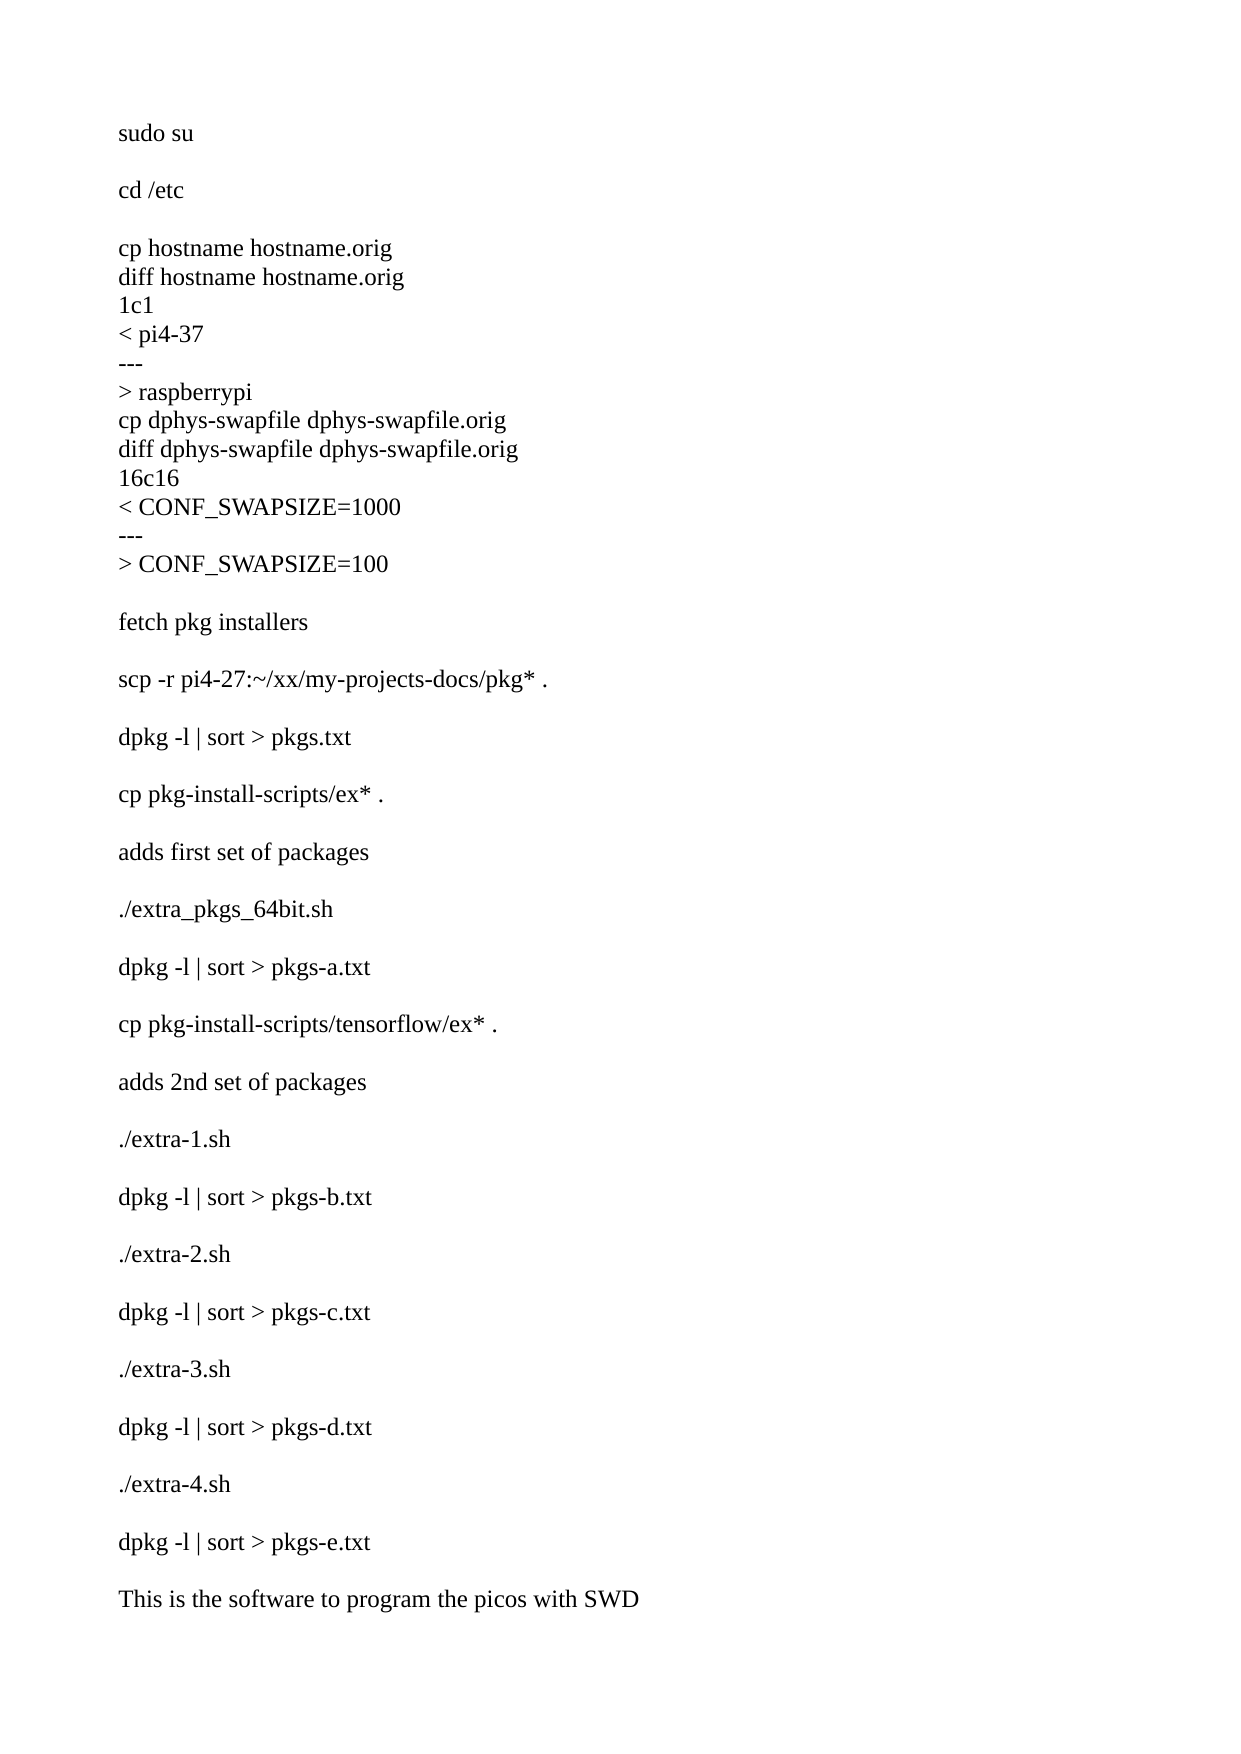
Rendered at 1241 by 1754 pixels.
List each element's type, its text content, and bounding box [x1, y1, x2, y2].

text --- [118, 521, 1122, 549]
text dpkg -l | sort > pkgs-b.txt [118, 1182, 1122, 1211]
text 16c16 [118, 463, 1122, 492]
text cp pkg-install-scripts/ex* . [118, 779, 1122, 808]
text ./extra_pkgs_64bit.sh [118, 894, 1122, 923]
text < pi4-37 [118, 319, 1122, 348]
text diff dphys-swapfile dphys-swapfile.orig [118, 434, 1122, 463]
text fetch pkg installers [118, 607, 1122, 636]
text cp dphys-swapfile dphys-swapfile.orig [118, 406, 1122, 434]
text > raspberrypi [118, 377, 1122, 406]
text scp -r pi4-27:~/xx/my-projects-docs/pkg* . [118, 664, 1122, 693]
text diff hostname hostname.orig [118, 262, 1122, 291]
text ./extra-2.sh [118, 1239, 1122, 1268]
text ./extra-1.sh [118, 1124, 1122, 1153]
text dpkg -l | sort > pkgs-c.txt [118, 1297, 1122, 1326]
text --- [118, 348, 1122, 377]
text adds first set of packages [118, 837, 1122, 866]
text cp hostname hostname.orig [118, 233, 1122, 262]
text cd /etc [118, 176, 1122, 204]
text < CONF_SWAPSIZE=1000 [118, 492, 1122, 521]
text cp pkg-install-scripts/tensorflow/ex* . [118, 1009, 1122, 1038]
text ./extra-4.sh [118, 1469, 1122, 1498]
text ./extra-3.sh [118, 1354, 1122, 1383]
text > CONF_SWAPSIZE=100 [118, 549, 1122, 578]
text dpkg -l | sort > pkgs-d.txt [118, 1412, 1122, 1441]
text This is the software to program the picos with SWD [118, 1584, 1122, 1613]
text dpkg -l | sort > pkgs.txt [118, 722, 1122, 751]
text sudo su [118, 118, 1122, 147]
text adds 2nd set of packages [118, 1067, 1122, 1096]
text 1c1 [118, 291, 1122, 319]
text dpkg -l | sort > pkgs-a.txt [118, 952, 1122, 981]
text dpkg -l | sort > pkgs-e.txt [118, 1527, 1122, 1556]
